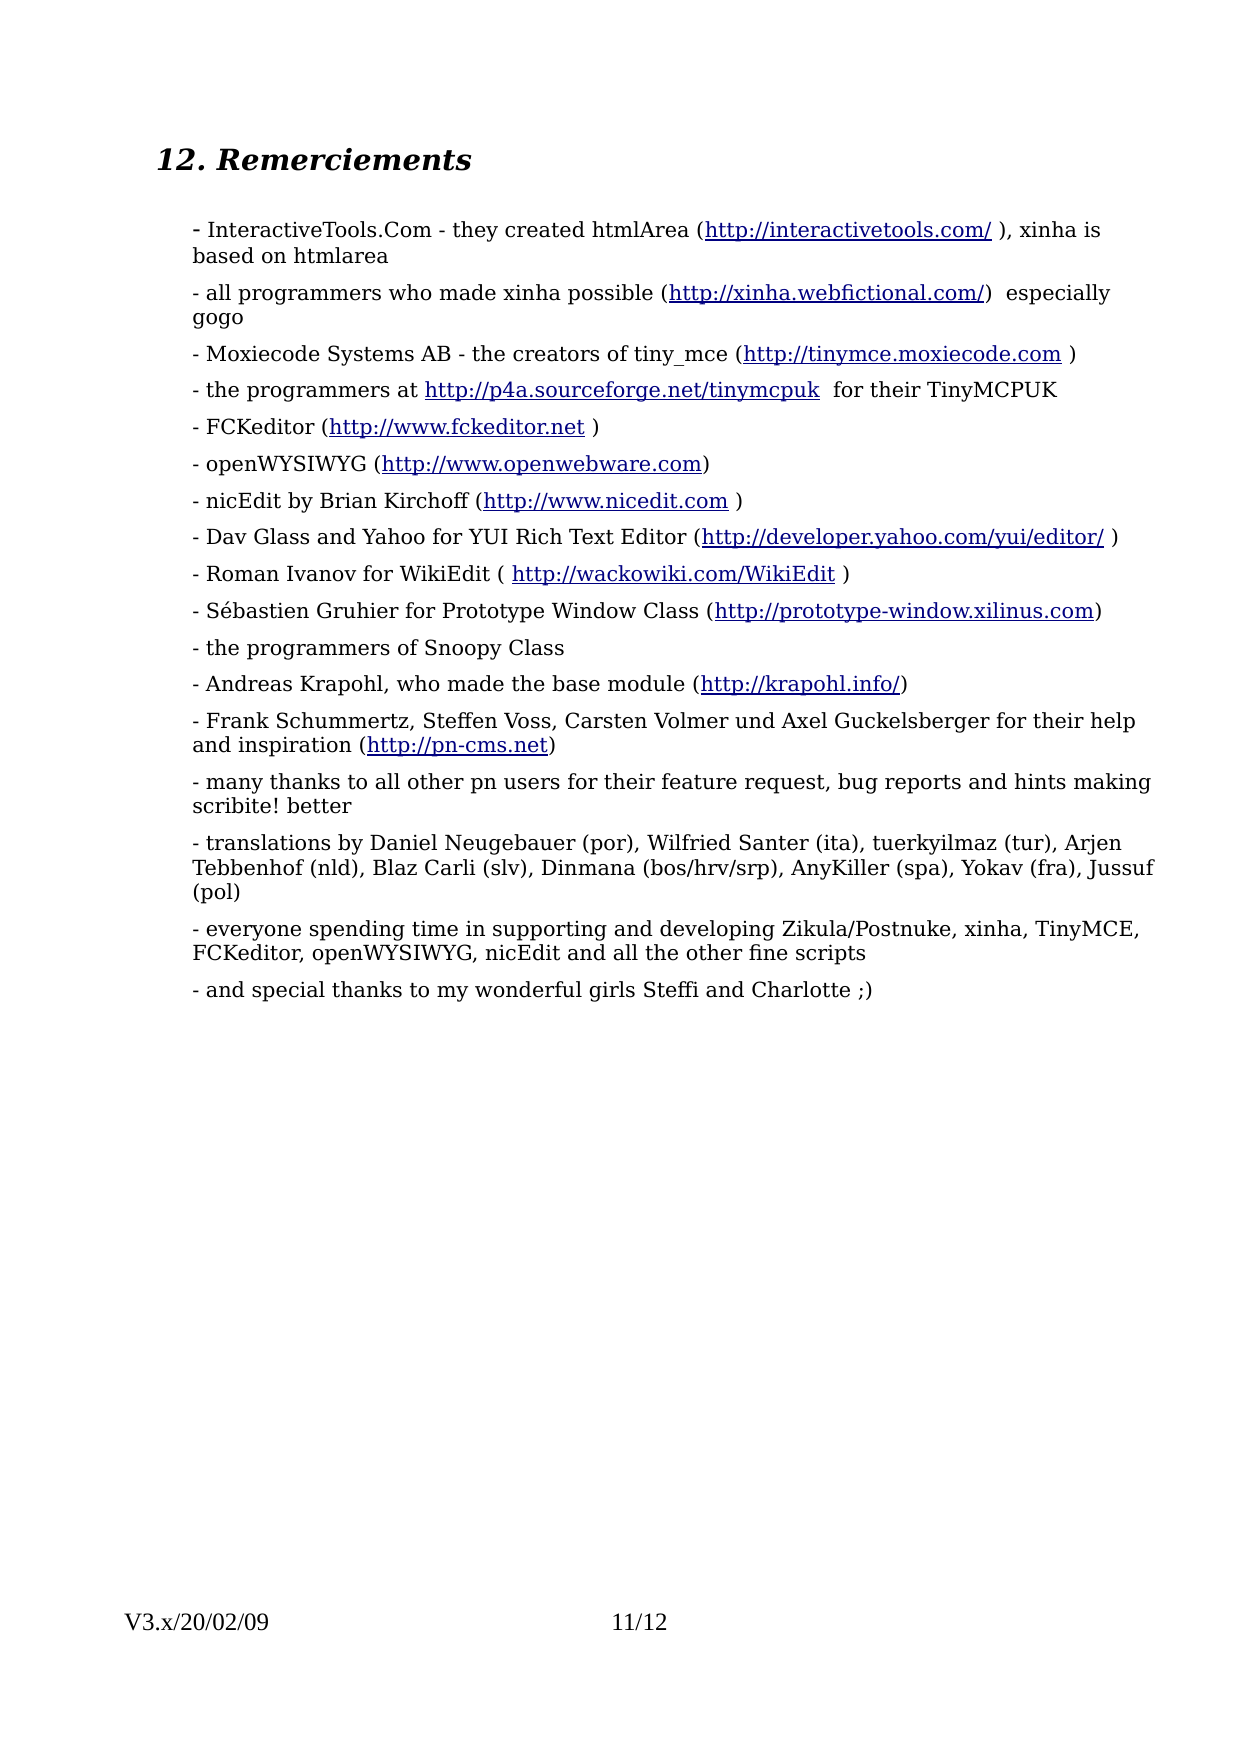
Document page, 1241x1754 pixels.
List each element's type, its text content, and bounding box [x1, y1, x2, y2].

text - Dav Glass and Yahoo for YUI Rich Text Editor (http://developer.yahoo.com/yui/editor/ ) [192, 525, 1160, 550]
subtitle - InteractiveTools.Com - they created htmlArea (http://interactivetools.com/ ), xinha is based on htmlarea [192, 215, 1160, 268]
text - Moxiecode Systems AB - the creators of tiny_mce (http://tinymce.moxiecode.com ) [192, 342, 1160, 366]
subtitle Remerciements [156, 143, 1160, 177]
text - FCKeditor (http://www.fckeditor.net ) [192, 415, 1160, 439]
text - Roman Ivanov for WikiEdit ( http://wackowiki.com/WikiEdit ) [192, 562, 1160, 586]
text - openWYSIWYG (http://www.openwebware.com) [192, 452, 1160, 476]
text - the programmers of Snoopy Class [192, 636, 1160, 660]
text - all programmers who made xinha possible (http://xinha.webfictional.com/) especially gogo [192, 281, 1160, 329]
text - many thanks to all other pn users for their feature request, bug reports and hints making scribite! better [192, 770, 1160, 819]
text - and special thanks to my wonderful girls Steffi and Charlotte ;) [192, 978, 1160, 1002]
text - Andreas Krapohl, who made the base module (http://krapohl.info/) [192, 672, 1160, 697]
text - nicEdit by Brian Kirchoff (http://www.nicedit.com ) [192, 489, 1160, 513]
text - translations by Daniel Neugebauer (por), Wilfried Santer (ita), tuerkyilmaz (tur), Arjen Tebbenhof (nld), Blaz Carli (slv), Dinmana (bos/hrv/srp), AnyKiller (spa), Yokav (fra), Jussuf (pol) [192, 831, 1160, 904]
text - the programmers at http://p4a.sourceforge.net/tinymcpuk for their TinyMCPUK [192, 378, 1160, 403]
text - Sébastien Gruhier for Prototype Window Class (http://prototype-window.xilinus.com) [192, 599, 1160, 623]
text - Frank Schummertz, Steffen Voss, Carsten Volmer und Axel Guckelsberger for their help and inspiration (http://pn-cms.net) [192, 709, 1160, 758]
text - everyone spending time in supporting and developing Zikula/Postnuke, xinha, TinyMCE, FCKeditor, openWYSIWYG, nicEdit and all the other fine scripts [192, 917, 1160, 965]
